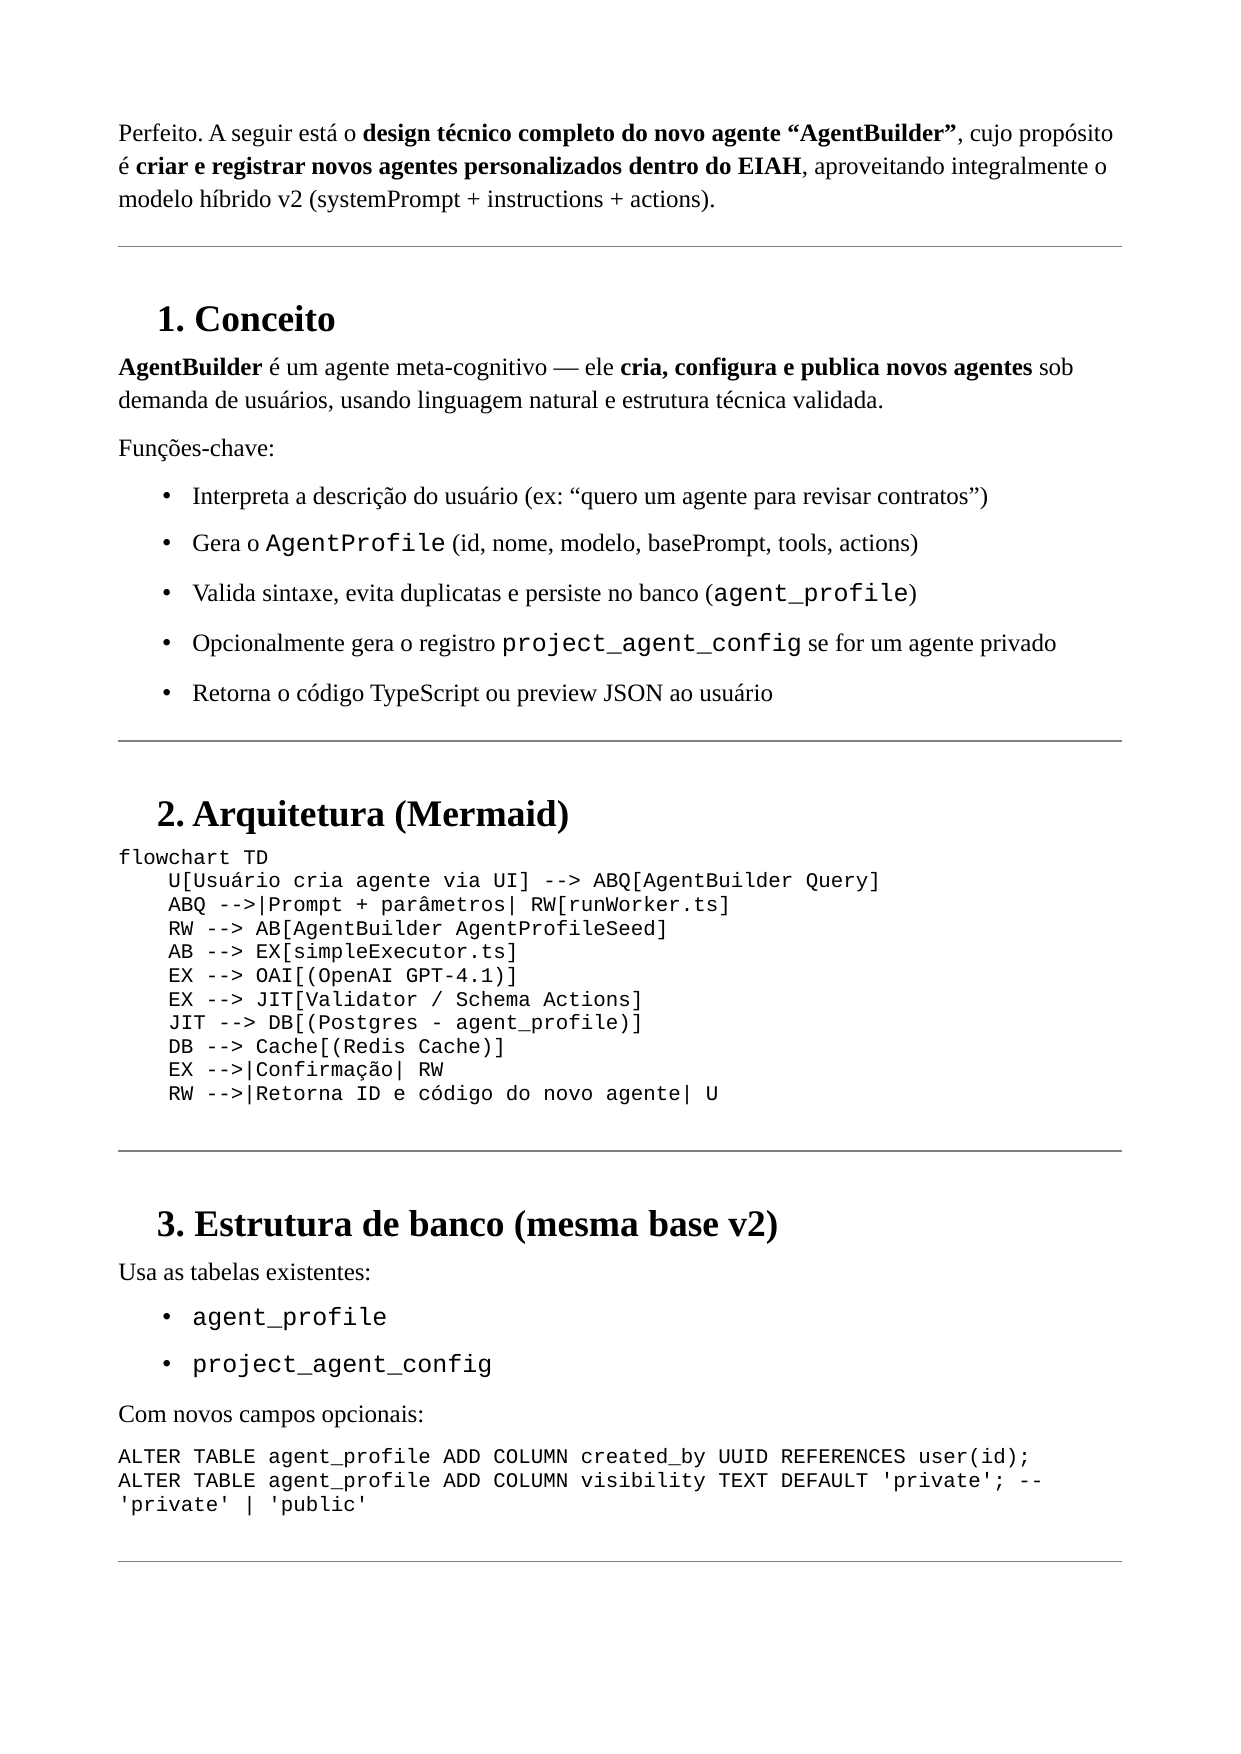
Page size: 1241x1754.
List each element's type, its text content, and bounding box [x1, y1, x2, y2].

text EX --> JIT[Validator / Schema Actions] [118, 988, 1122, 1012]
list Retorna o código TypeScript ou preview JSON ao usuário [162, 678, 1122, 707]
text Perfeito. A seguir está o design técnico completo do novo agente “AgentBuilder”, cujo propósito é criar e registrar novos agentes personalizados dentro do EIAH, aproveitando integralmente o modelo híbrido v2 (systemPrompt + instructions + actions). [118, 118, 1122, 213]
subtitle 🧠 1. Conceito [118, 297, 1122, 340]
text flowchart TD [118, 847, 1122, 870]
text JIT --> DB[(Postgres - agent_profile)] [118, 1012, 1122, 1036]
text ALTER TABLE agent_profile ADD COLUMN visibility TEXT DEFAULT 'private'; -- 'private' | 'public' [118, 1470, 1122, 1517]
text RW --> AB[AgentBuilder AgentProfileSeed] [118, 918, 1122, 941]
text U[Usuário cria agente via UI] --> ABQ[AgentBuilder Query] [118, 870, 1122, 894]
text AB --> EX[simpleExecutor.ts] [118, 941, 1122, 965]
text Com novos campos opcionais: [118, 1399, 1122, 1427]
list Valida sintaxe, evita duplicatas e persiste no banco (agent_profile) [162, 578, 1122, 609]
text ABQ -->|Prompt + parâmetros| RW[runWorker.ts] [118, 894, 1122, 918]
text Usa as tabelas existentes: [118, 1257, 1122, 1286]
list agent_profile [162, 1304, 1122, 1333]
text RW -->|Retorna ID e código do novo agente| U [118, 1083, 1122, 1107]
list Opcionalmente gera o registro project_agent_config se for um agente privado [162, 628, 1122, 659]
text ALTER TABLE agent_profile ADD COLUMN created_by UUID REFERENCES user(id); [118, 1446, 1122, 1470]
subtitle 🧩 2. Arquitetura (Mermaid) [118, 791, 1122, 834]
text Funções-chave: [118, 433, 1122, 462]
text EX -->|Confirmação| RW [118, 1059, 1122, 1083]
subtitle 🧱 3. Estrutura de banco (mesma base v2) [118, 1201, 1122, 1244]
text DB --> Cache[(Redis Cache)] [118, 1036, 1122, 1059]
text AgentBuilder é um agente meta-cognitivo — ele cria, configura e publica novos agentes sob demanda de usuários, usando linguagem natural e estrutura técnica validada. [118, 352, 1122, 414]
list Interpreta a descrição do usuário (ex: “quero um agente para revisar contratos”) [162, 481, 1122, 509]
list project_agent_config [162, 1352, 1122, 1380]
list Gera o AgentProfile (id, nome, modelo, basePrompt, tools, actions) [162, 528, 1122, 559]
text EX --> OAI[(OpenAI GPT-4.1)] [118, 965, 1122, 988]
